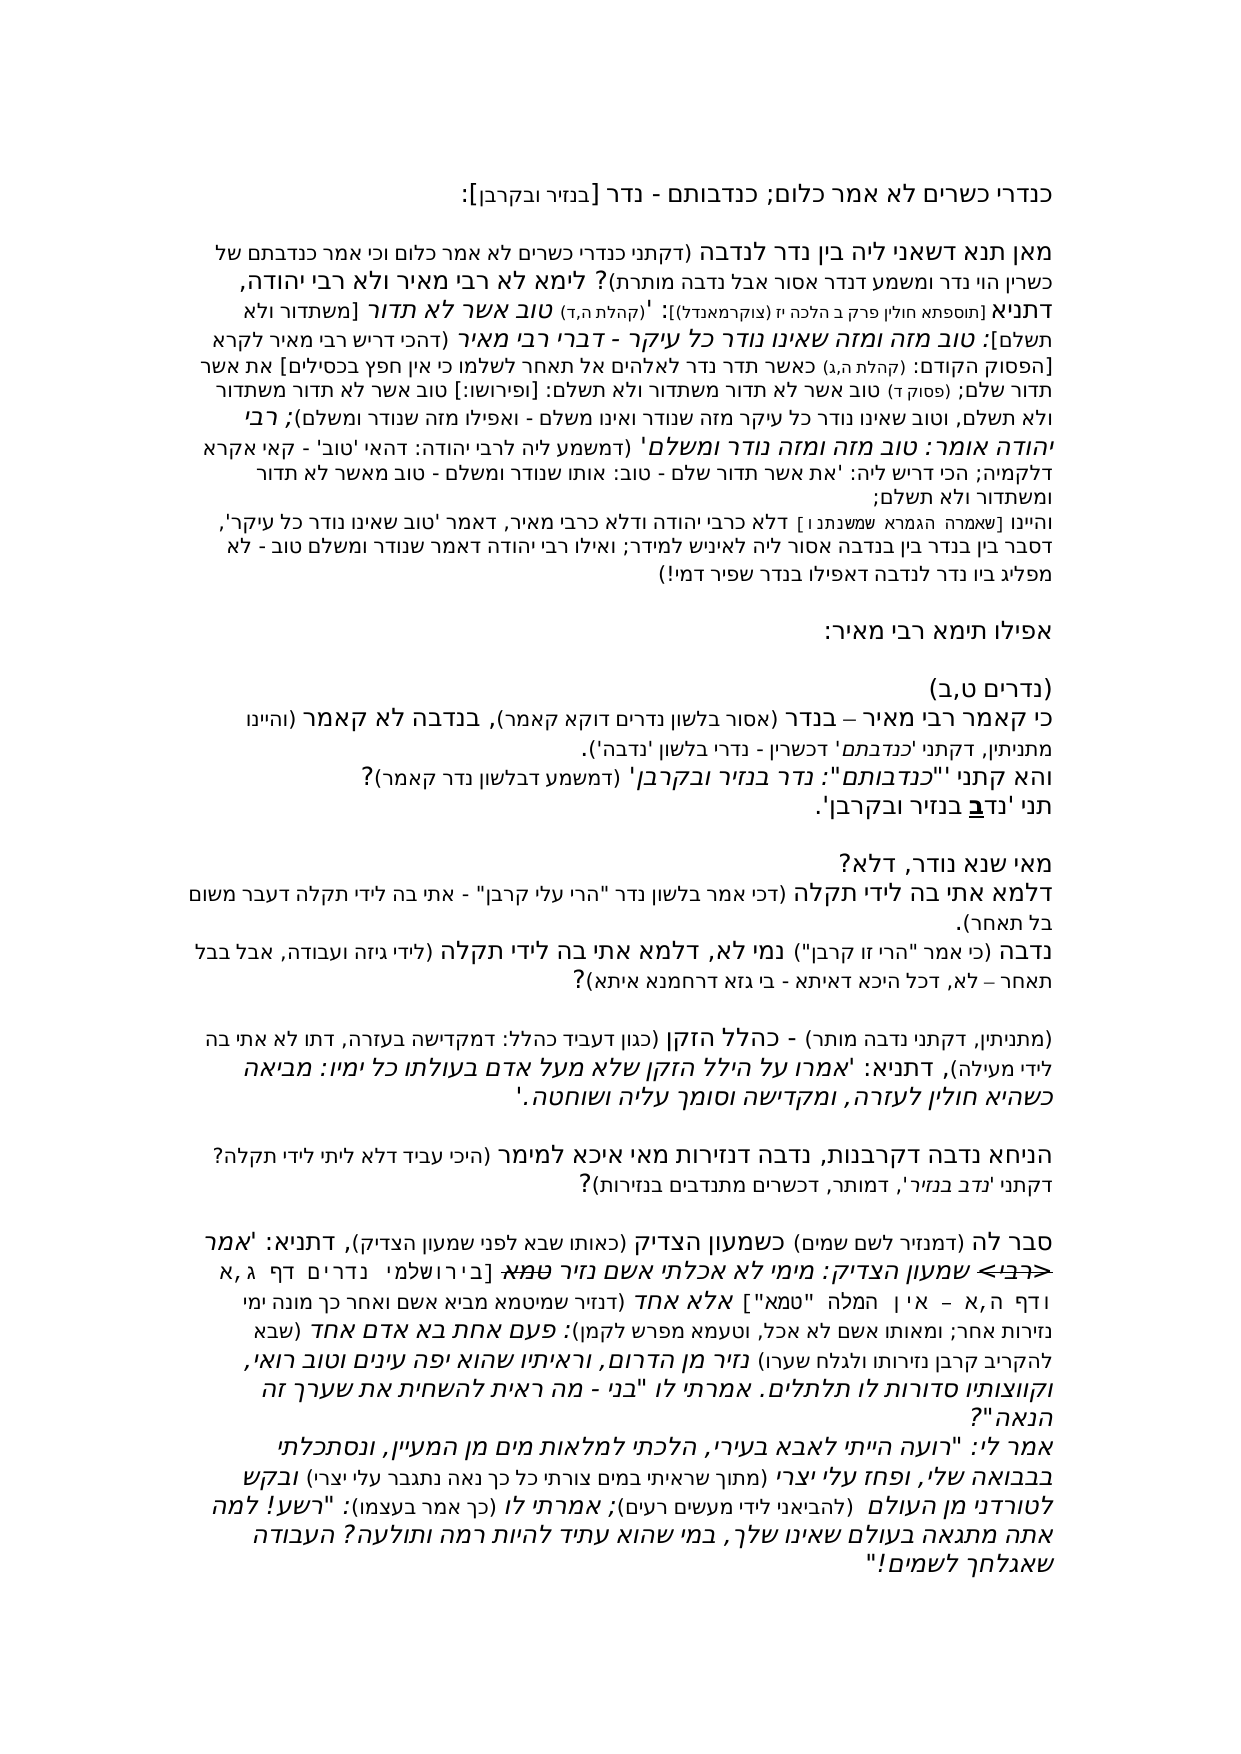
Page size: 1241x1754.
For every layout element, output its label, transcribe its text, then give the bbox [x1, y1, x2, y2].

text נדבה (כי אמר "הרי זו קרבן") נמי לא, דלמא אתי בה לידי תקלה (לידי גיזה ועבודה, אבל בבל תאחר – לא, דכל היכא דאיתא - בי גזא דרחמנא איתא)? [187, 936, 1053, 995]
text כי קאמר רבי מאיר – בנדר (אסור בלשון נדרים דוקא קאמר), בנדבה לא קאמר (והיינו מתניתין, דקתני 'כנדבתם' דכשרין - נדרי בלשון 'נדבה'). [187, 703, 1053, 762]
text סבר לה (דמנזיר לשם שמים) כשמעון הצדיק (כאותו שבא לפני שמעון הצדיק), דתניא: 'אמר <רבי> שמעון הצדיק: מימי לא אכלתי אשם נזיר טמא [בירושלמי נדרים דף ג,א ודף ה,א – אין המלה "טמא"] אלא אחד (דנזיר שמיטמא מביא אשם ואחר כך מונה ימי נזירות אחר; ומאותו אשם לא אכל, וטעמא מפרש לקמן): פעם אחת בא אדם אחד (שבא להקריב קרבן נזירותו ולגלח שערו) נזיר מן הדרום, וראיתיו שהוא יפה עינים וטוב רואי, וקווצותיו סדורות לו תלתלים. אמרתי לו "בני - מה ראית להשחית את שערך זה הנאה"? [187, 1227, 1053, 1432]
text (מתניתין, דקתני נדבה מותר) - כהלל הזקן (כגון דעביד כהלל: דמקדישה בעזרה, דתו לא אתי בה לידי מעילה), דתניא: 'אמרו על הילל הזקן שלא מעל אדם בעולתו כל ימיו: מביאה כשהיא חולין לעזרה, ומקדישה וסומך עליה ושוחטה.' [187, 1023, 1053, 1111]
text מאן תנא דשאני ליה בין נדר לנדבה (דקתני כנדרי כשרים לא אמר כלום וכי אמר כנדבתם של כשרין הוי נדר ומשמע דנדר אסור אבל נדבה מותרת)? לימא לא רבי מאיר ולא רבי יהודה, דתניא [תוספתא חולין פרק ב הלכה יז (צוקרמאנדל)]: '(קהלת ה,ד) טוב אשר לא תדור [משתדור ולא תשלם]: טוב מזה ומזה שאינו נודר כל עיקר - דברי רבי מאיר (דהכי דריש רבי מאיר לקרא [הפסוק הקודם: (קהלת ה,ג) כאשר תדר נדר לאלהים אל תאחר לשלמו כי אין חפץ בכסילים] את אשר תדור שלם; (פסוק ד) טוב אשר לא תדור משתדור ולא תשלם: [ופירושו:] טוב אשר לא תדור משתדור ולא תשלם, וטוב שאינו נודר כל עיקר מזה שנודר ואינו משלם - ואפילו מזה שנודר ומשלם); רבי יהודה אומר: טוב מזה ומזה נודר ומשלם' (דמשמע ליה לרבי יהודה: דהאי 'טוב' - קאי אקרא דלקמיה; הכי דריש ליה: 'את אשר תדור שלם - טוב: אותו שנודר ומשלם - טוב מאשר לא תדור ומשתדור ולא תשלם; [187, 237, 1053, 510]
text (נדרים ט,ב) [187, 674, 1053, 703]
text כנדרי כשרים לא אמר כלום; כנדבותם - נדר [בנזיר ובקרבן]: [187, 179, 1053, 208]
text מאי שנא נודר, דלא? [187, 849, 1053, 878]
text והא קתני '"כנדבותם": נדר בנזיר ובקרבן' (דמשמע דבלשון נדר קאמר)? [187, 762, 1053, 791]
text והיינו [שאמרה הגמרא שמשנתנו] דלא כרבי יהודה ודלא כרבי מאיר, דאמר 'טוב שאינו נודר כל עיקר', דסבר בין בנדר בין בנדבה אסור ליה לאיניש למידר; ואילו רבי יהודה דאמר שנודר ומשלם טוב - לא מפליג ביו נדר לנדבה דאפילו בנדר שפיר דמי!) [187, 510, 1053, 588]
text הניחא נדבה דקרבנות, נדבה דנזירות מאי איכא למימר (היכי עביד דלא ליתי לידי תקלה? דקתני 'נדב בנזיר', דמותר, דכשרים מתנדבים בנזירות)? [187, 1140, 1053, 1198]
text דלמא אתי בה לידי תקלה (דכי אמר בלשון נדר "הרי עלי קרבן" - אתי בה לידי תקלה דעבר משום בל תאחר). [187, 878, 1053, 936]
text אפילו תימא רבי מאיר: [187, 616, 1053, 646]
text תני 'נדב בנזיר ובקרבן'. [187, 791, 1053, 820]
text אמר לי: "רועה הייתי לאבא בעירי, הלכתי למלאות מים מן המעיין, ונסתכלתי בבבואה שלי, ופחז עלי יצרי (מתוך שראיתי במים צורתי כל כך נאה נתגבר עלי יצרי) ובקש לטורדני מן העולם (להביאני לידי מעשים רעים); אמרתי לו (כך אמר בעצמו): "רשע! למה אתה מתגאה בעולם שאינו שלך, במי שהוא עתיד להיות רמה ותולעה? העבודה שאגלחך לשמים!" [187, 1432, 1053, 1579]
